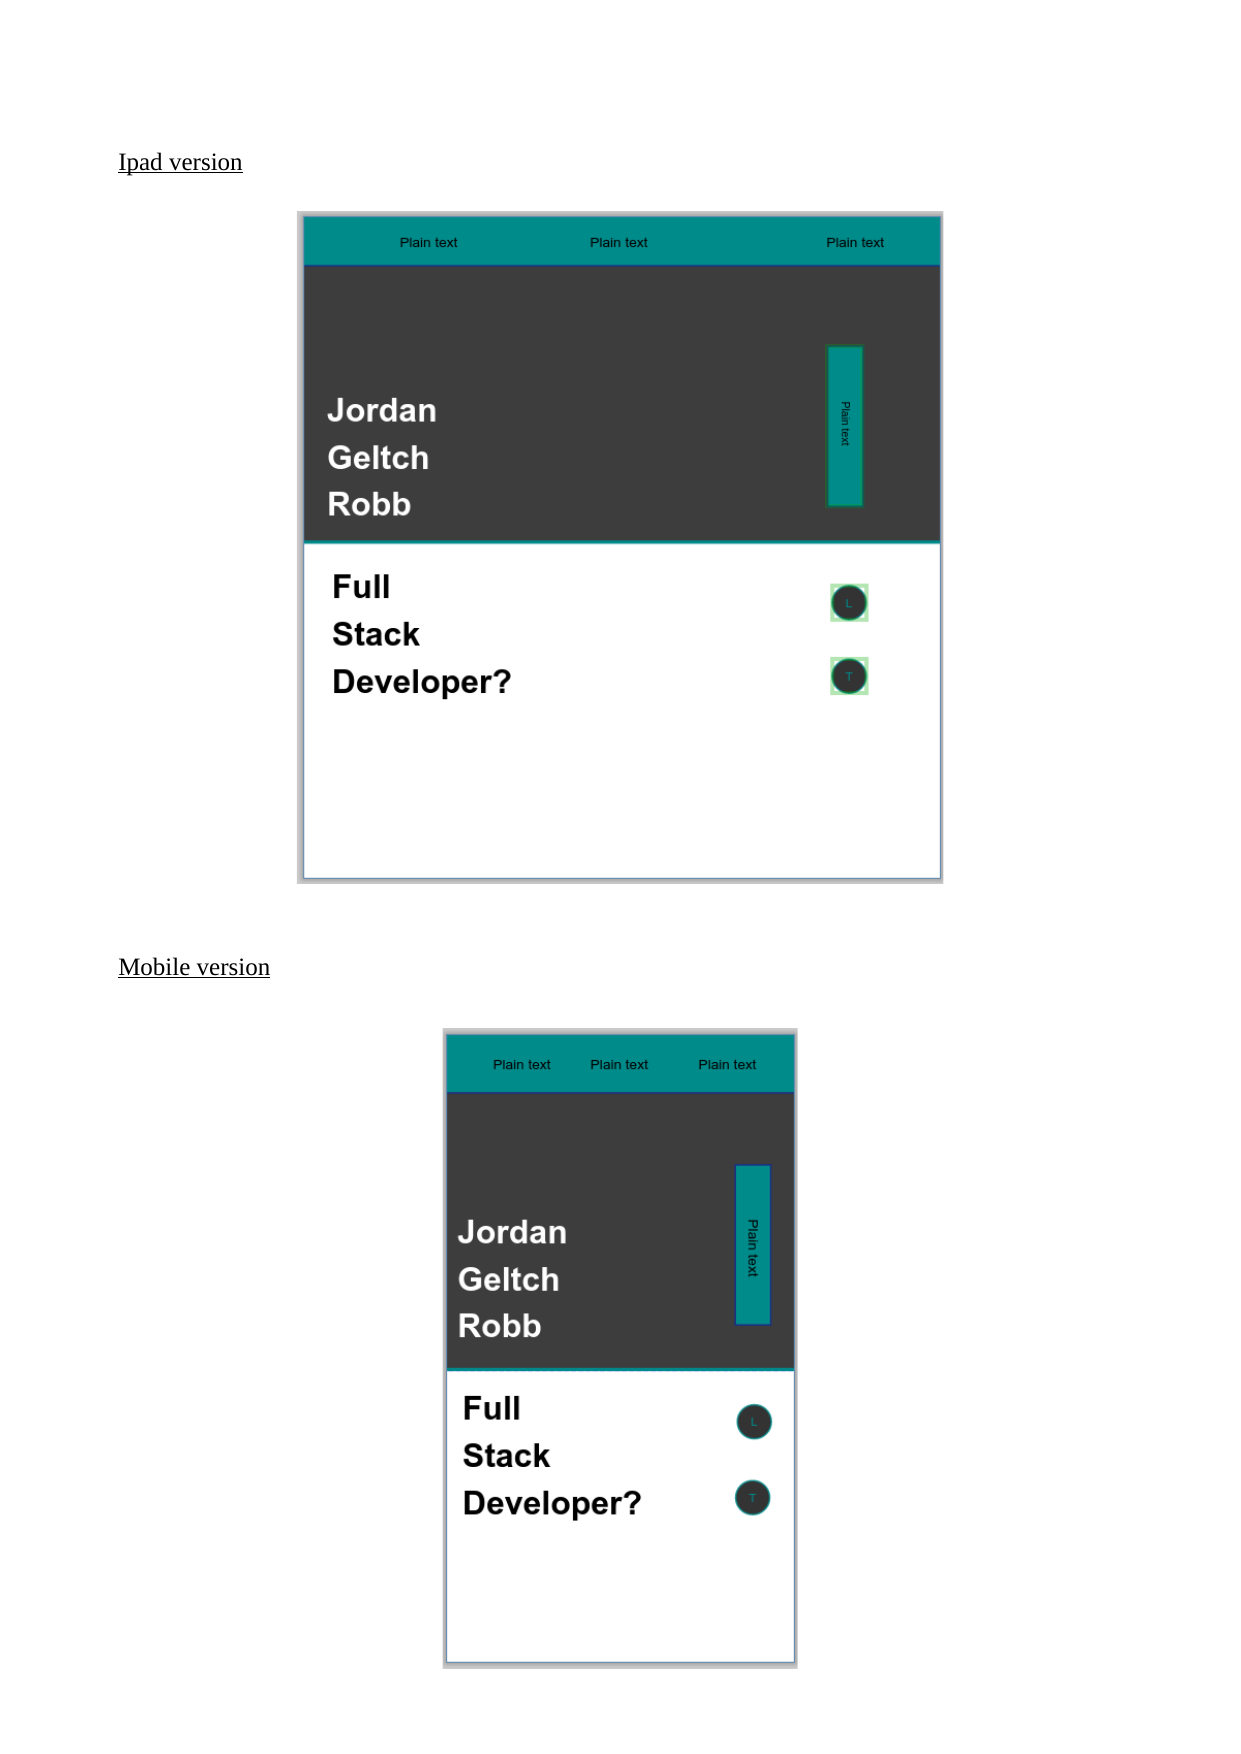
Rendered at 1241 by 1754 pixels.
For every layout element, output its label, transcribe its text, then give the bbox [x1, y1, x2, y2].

picture [442, 1028, 798, 1669]
picture [296, 211, 944, 884]
text Mobile version [118, 952, 1122, 981]
text Ipad version [118, 147, 1122, 176]
